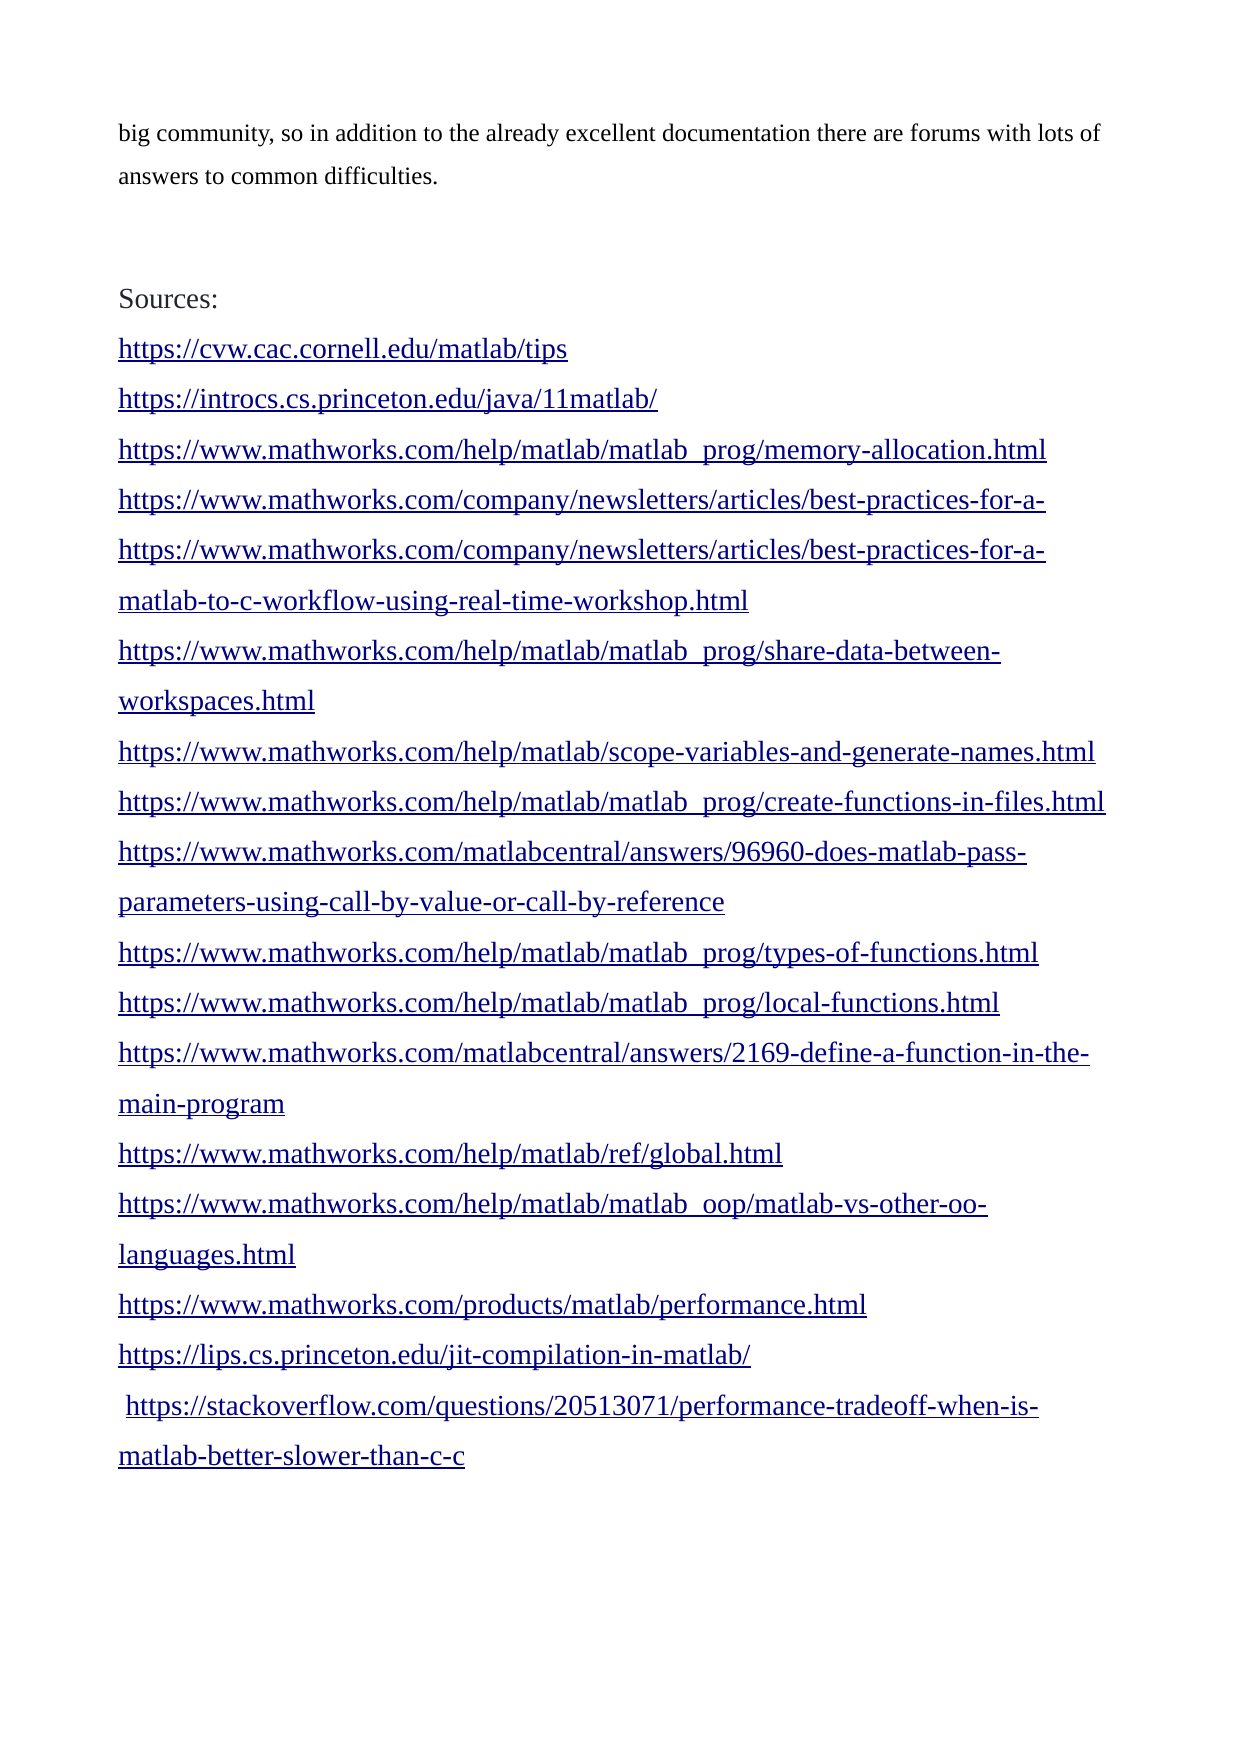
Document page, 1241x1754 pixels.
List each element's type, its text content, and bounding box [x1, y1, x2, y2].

text https://cvw.cac.cornell.edu/matlab/tips [118, 331, 1122, 365]
text https://stackoverflow.com/questions/20513071/performance-tradeoff-when-is-matlab-better-slower-than-c-c [118, 1388, 1122, 1472]
text Sources: [118, 281, 1122, 314]
text https://www.mathworks.com/help/matlab/matlab_prog/share-data-between-workspaces.html [118, 633, 1122, 717]
text https://www.mathworks.com/help/matlab/matlab_prog/local-functions.html [118, 985, 1122, 1019]
text https://www.mathworks.com/help/matlab/matlab_prog/types-of-functions.html [118, 935, 1122, 968]
text https://www.mathworks.com/matlabcentral/answers/96960-does-matlab-pass-parameters-using-call-by-value-or-call-by-reference [118, 834, 1122, 918]
text https://www.mathworks.com/help/matlab/matlab_oop/matlab-vs-other-oo-languages.html [118, 1186, 1122, 1270]
text https://introcs.cs.princeton.edu/java/11matlab/ [118, 381, 1122, 415]
text https://www.mathworks.com/help/matlab/matlab_prog/create-functions-in-files.html [118, 784, 1122, 817]
text big community, so in addition to the already excellent documentation there are forums with lots of answers to common difficulties. [118, 118, 1122, 190]
text https://www.mathworks.com/help/matlab/scope-variables-and-generate-names.html [118, 734, 1122, 767]
text https://lips.cs.princeton.edu/jit-compilation-in-matlab/ [118, 1337, 1122, 1371]
text https://www.mathworks.com/products/matlab/performance.html [118, 1287, 1122, 1321]
text https://www.mathworks.com/matlabcentral/answers/2169-define-a-function-in-the-main-program [118, 1036, 1122, 1119]
text https://www.mathworks.com/company/newsletters/articles/best-practices-for-a-https://www.mathworks.com/company/newsletters/articles/best-practices-for-a-matlab-to-c-workflow-using-real-time-workshop.html [118, 482, 1122, 616]
text https://www.mathworks.com/help/matlab/ref/global.html [118, 1136, 1122, 1170]
text https://www.mathworks.com/help/matlab/matlab_prog/memory-allocation.html [118, 432, 1122, 465]
